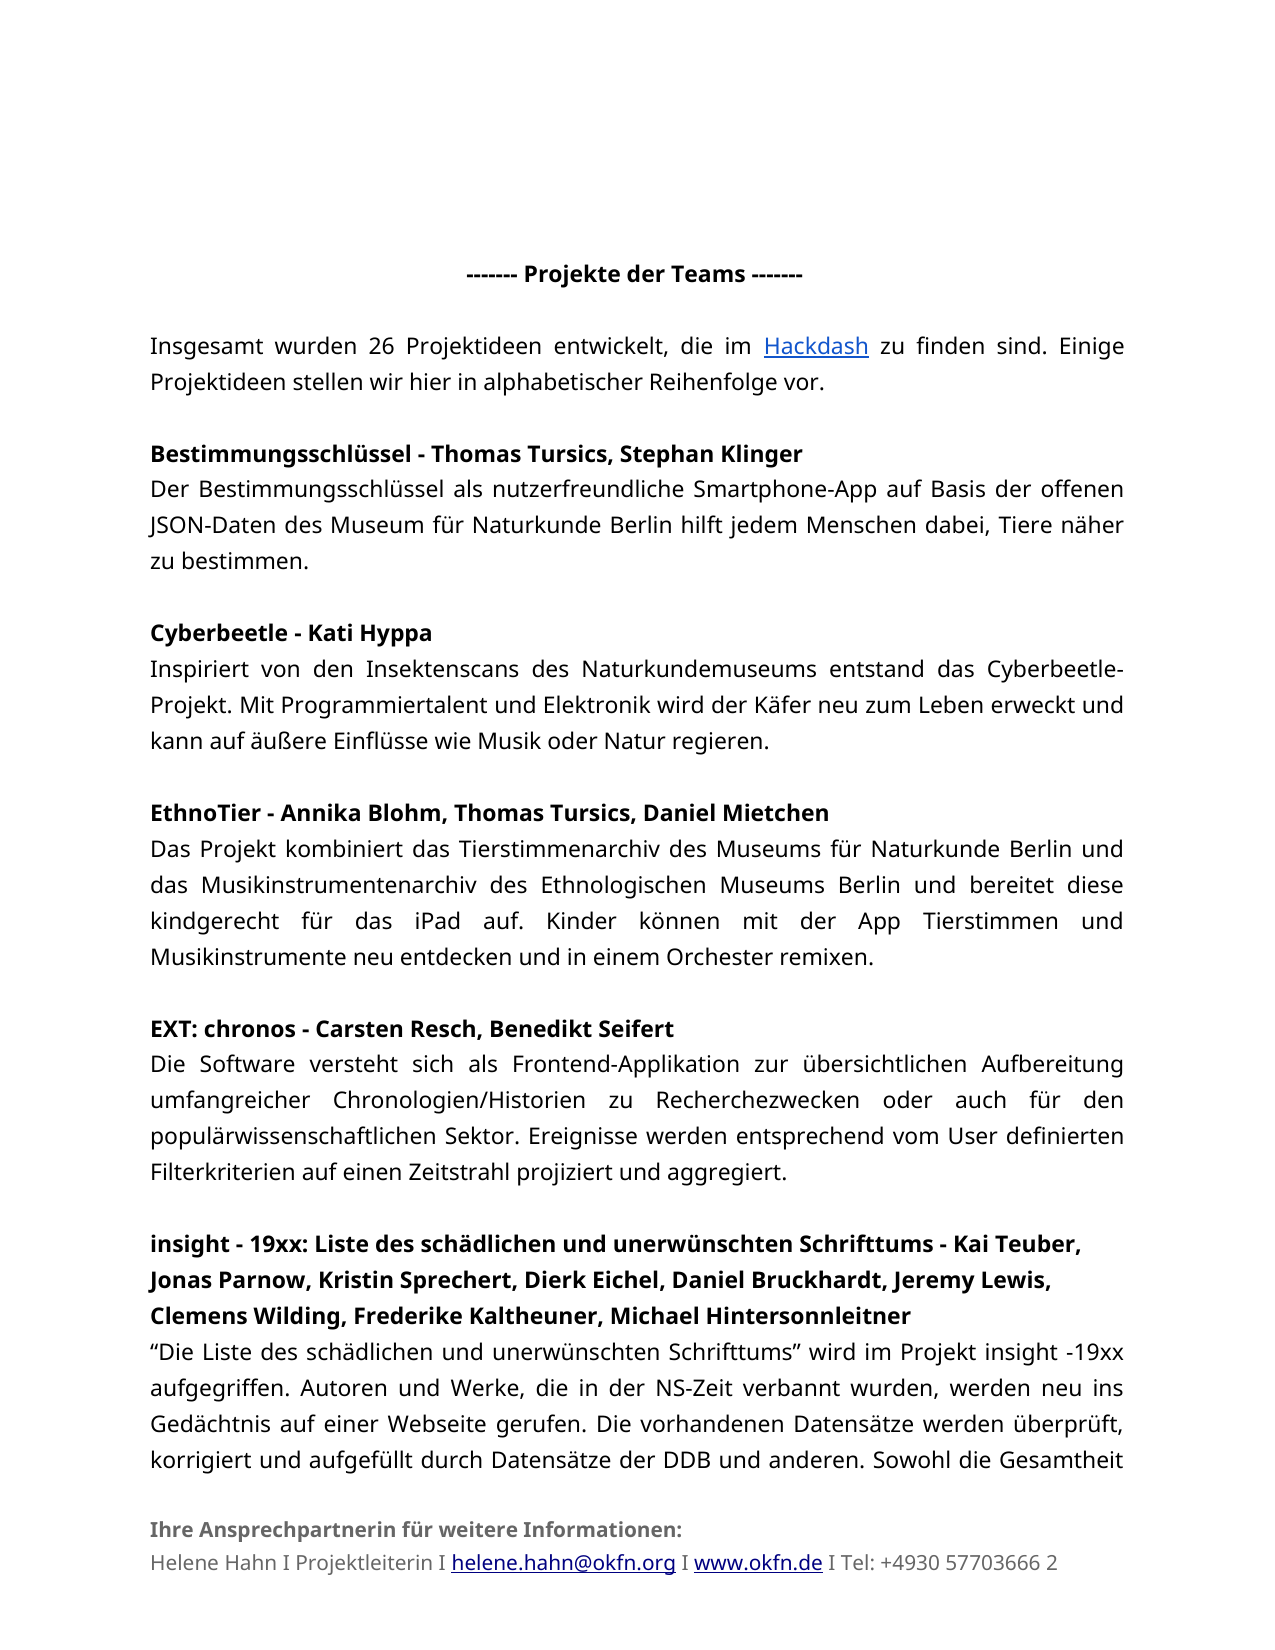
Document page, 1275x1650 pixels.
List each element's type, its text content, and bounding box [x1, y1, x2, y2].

text Inspiriert von den Insektenscans des Naturkundemuseums entstand das Cyberbeetle-Projekt. Mit Programmiertalent und Elektronik wird der Käfer neu zum Leben erweckt und kann auf äußere Einflüsse wie Musik oder Natur regieren. [150, 653, 1125, 756]
text Cyberbeetle - Kati Hyppa [150, 617, 1125, 648]
text Bestimmungsschlüssel - Thomas Tursics, Stephan Klinger [150, 437, 1125, 469]
text insight - 19xx: Liste des schädlichen und unerwünschten Schrifttums - Kai Teuber, Jonas Parnow, Kristin Sprechert, Dierk Eichel, Daniel Bruckhardt, Jeremy Lewis, Clemens Wilding, Frederike Kaltheuner, Michael Hintersonnleitner [150, 1228, 1125, 1331]
text “Die Liste des schädlichen und unerwünschten Schrifttums” wird im Projekt insight -19xx aufgegriffen. Autoren und Werke, die in der NS-Zeit verbannt wurden, werden neu ins Gedächtnis auf einer Webseite gerufen. Die vorhandenen Datensätze werden überprüft, korrigiert und aufgefüllt durch Datensätze der DDB und anderen. Sowohl die Gesamtheit [150, 1336, 1125, 1475]
text ------- Projekte der Teams ------- [150, 258, 1125, 289]
text EthnoTier - Annika Blohm, Thomas Tursics, Daniel Mietchen [150, 797, 1125, 828]
text Insgesamt wurden 26 Projektideen entwickelt, die im Hackdash zu finden sind. Einige Projektideen stellen wir hier in alphabetischer Reihenfolge vor. [150, 330, 1125, 397]
text EXT: chronos - Carsten Resch, Benedikt Seifert [150, 1012, 1125, 1044]
text Das Projekt kombiniert das Tierstimmenarchiv des Museums für Naturkunde Berlin und das Musikinstrumentenarchiv des Ethnologischen Museums Berlin und bereitet diese kindgerecht für das iPad auf. Kinder können mit der App Tierstimmen und Musikinstrumente neu entdecken und in einem Orchester remixen. [150, 833, 1125, 972]
text Die Software versteht sich als Frontend-Applikation zur übersichtlichen Aufbereitung umfangreicher Chronologien/Historien zu Recherchezwecken oder auch für den populärwissenschaftlichen Sektor. Ereignisse werden entsprechend vom User definierten Filterkriterien auf einen Zeitstrahl projiziert und aggregiert. [150, 1048, 1125, 1187]
text Der Bestimmungsschlüssel als nutzerfreundliche Smartphone-App auf Basis der offenen JSON-Daten des Museum für Naturkunde Berlin hilft jedem Menschen dabei, Tiere näher zu bestimmen. [150, 473, 1125, 577]
